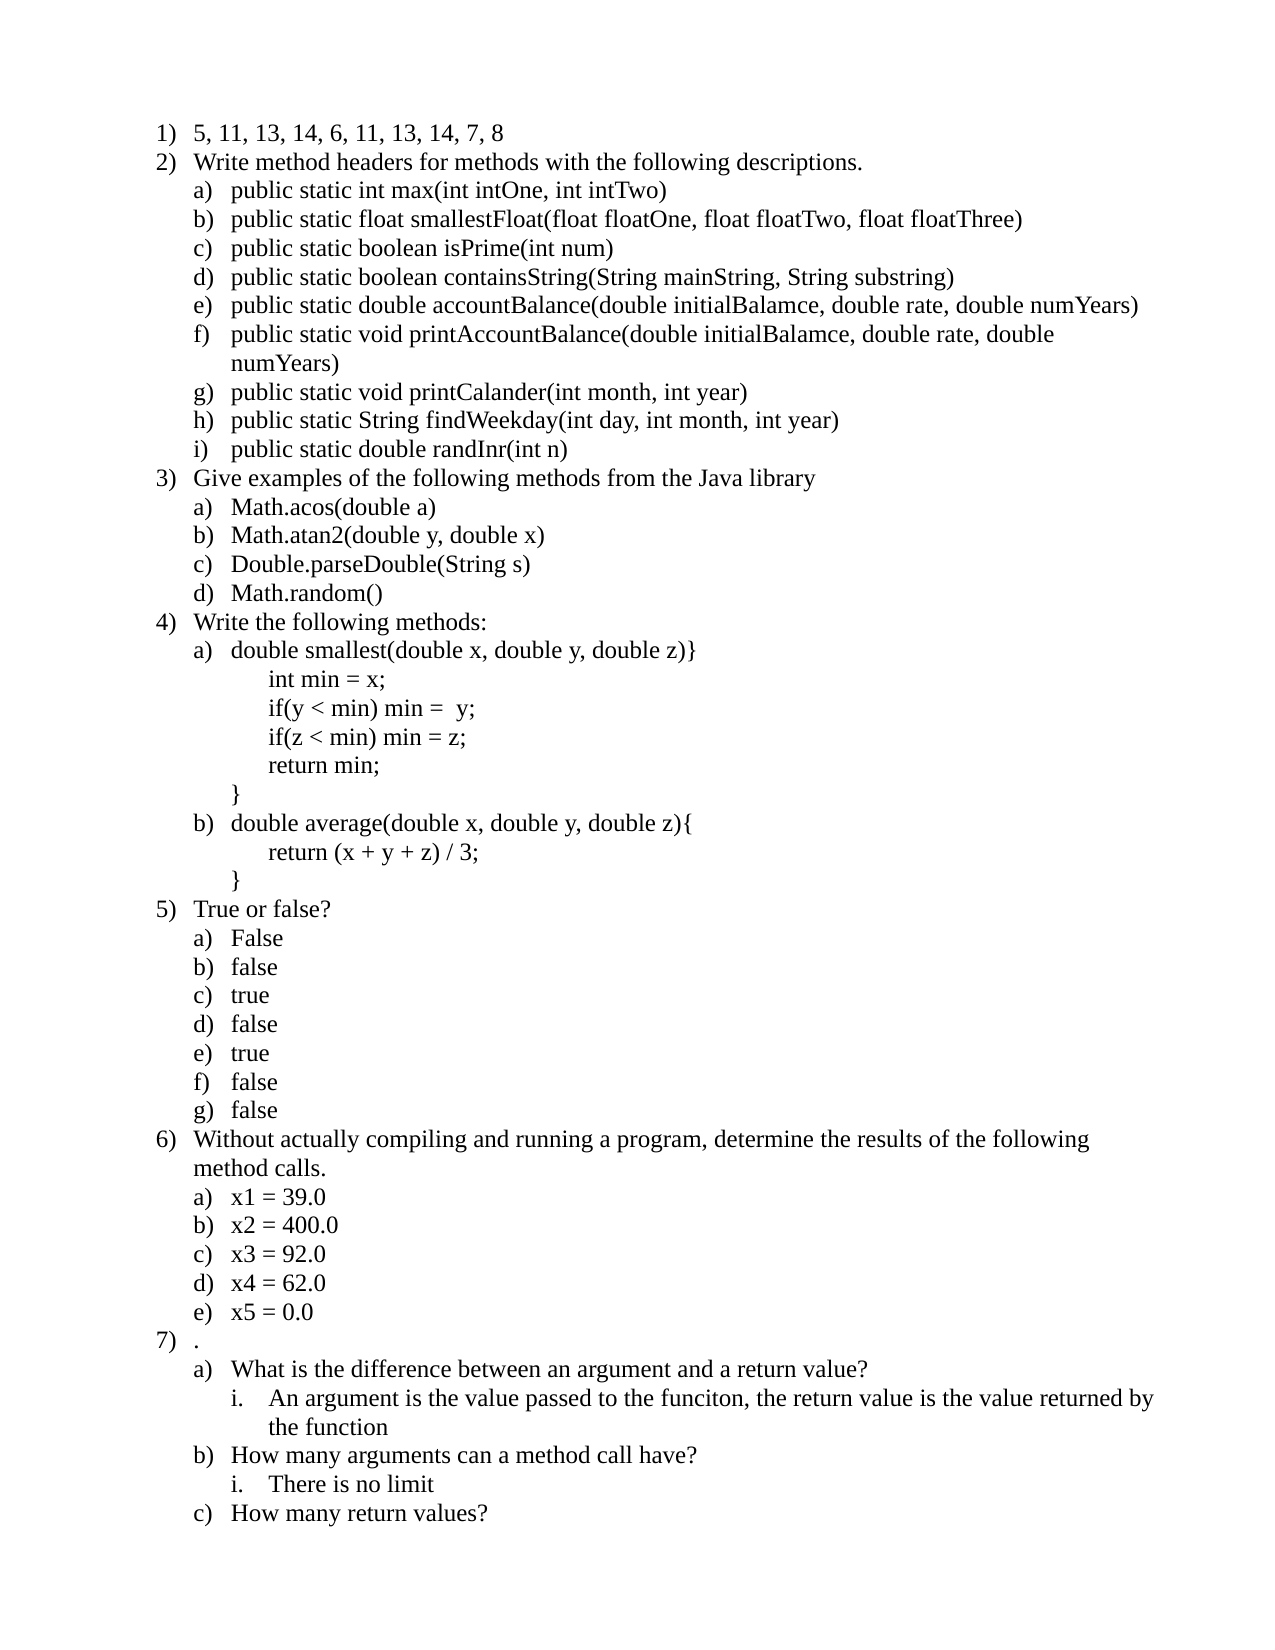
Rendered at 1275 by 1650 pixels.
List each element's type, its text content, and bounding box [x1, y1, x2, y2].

list int min = x; [231, 664, 1157, 693]
list There is no limit [231, 1469, 1157, 1498]
list false [193, 1009, 1157, 1038]
list False [193, 923, 1157, 952]
list 5, 11, 13, 14, 6, 11, 13, 14, 7, 8 [156, 118, 1157, 147]
list x2 = 400.0 [193, 1211, 1157, 1239]
list Give examples of the following methods from the Java library [156, 463, 1157, 492]
list Write method headers for methods with the following descriptions. [156, 147, 1157, 176]
list Double.parseDouble(String s) [193, 549, 1157, 578]
list public static void printAccountBalance(double initialBalamce, double rate, double numYears) [193, 319, 1157, 377]
list true [193, 1038, 1157, 1067]
list An argument is the value passed to the funciton, the return value is the value returned by the function [231, 1383, 1157, 1441]
list public static int max(int intOne, int intTwo) [193, 176, 1157, 204]
text } [118, 866, 1157, 894]
list if(z < min) min = z; [231, 722, 1157, 751]
list true [193, 981, 1157, 1009]
list Math.random() [193, 578, 1157, 607]
list Math.atan2(double y, double x) [193, 521, 1157, 549]
list x5 = 0.0 [193, 1297, 1157, 1326]
list false [193, 1067, 1157, 1096]
text } [118, 779, 1157, 808]
list public static boolean isPrime(int num) [193, 233, 1157, 262]
list false [193, 952, 1157, 981]
list Without actually compiling and running a program, determine the results of the following method calls. [156, 1124, 1157, 1182]
list false [193, 1096, 1157, 1124]
list . [156, 1326, 1157, 1354]
list Math.acos(double a) [193, 492, 1157, 521]
list What is the difference between an argument and a return value? [193, 1354, 1157, 1383]
list x3 = 92.0 [193, 1239, 1157, 1268]
list public static boolean containsString(String mainString, String substring) [193, 262, 1157, 291]
list x4 = 62.0 [193, 1268, 1157, 1297]
list public static float smallestFloat(float floatOne, float floatTwo, float floatThree) [193, 204, 1157, 233]
list public static void printCalander(int month, int year) [193, 377, 1157, 406]
list public static double accountBalance(double initialBalamce, double rate, double numYears) [193, 291, 1157, 319]
list Write the following methods: [156, 607, 1157, 636]
list public static double randInr(int n) [193, 434, 1157, 463]
list if(y < min) min = y; [231, 693, 1157, 722]
list public static String findWeekday(int day, int month, int year) [193, 406, 1157, 434]
list return (x + y + z) / 3; [231, 837, 1157, 866]
list x1 = 39.0 [193, 1182, 1157, 1211]
list True or false? [156, 894, 1157, 923]
list double average(double x, double y, double z){ [193, 808, 1157, 837]
list How many return values? [193, 1498, 1157, 1527]
list return min; [231, 751, 1157, 779]
list double smallest(double x, double y, double z)} [193, 636, 1157, 664]
list How many arguments can a method call have? [193, 1441, 1157, 1469]
